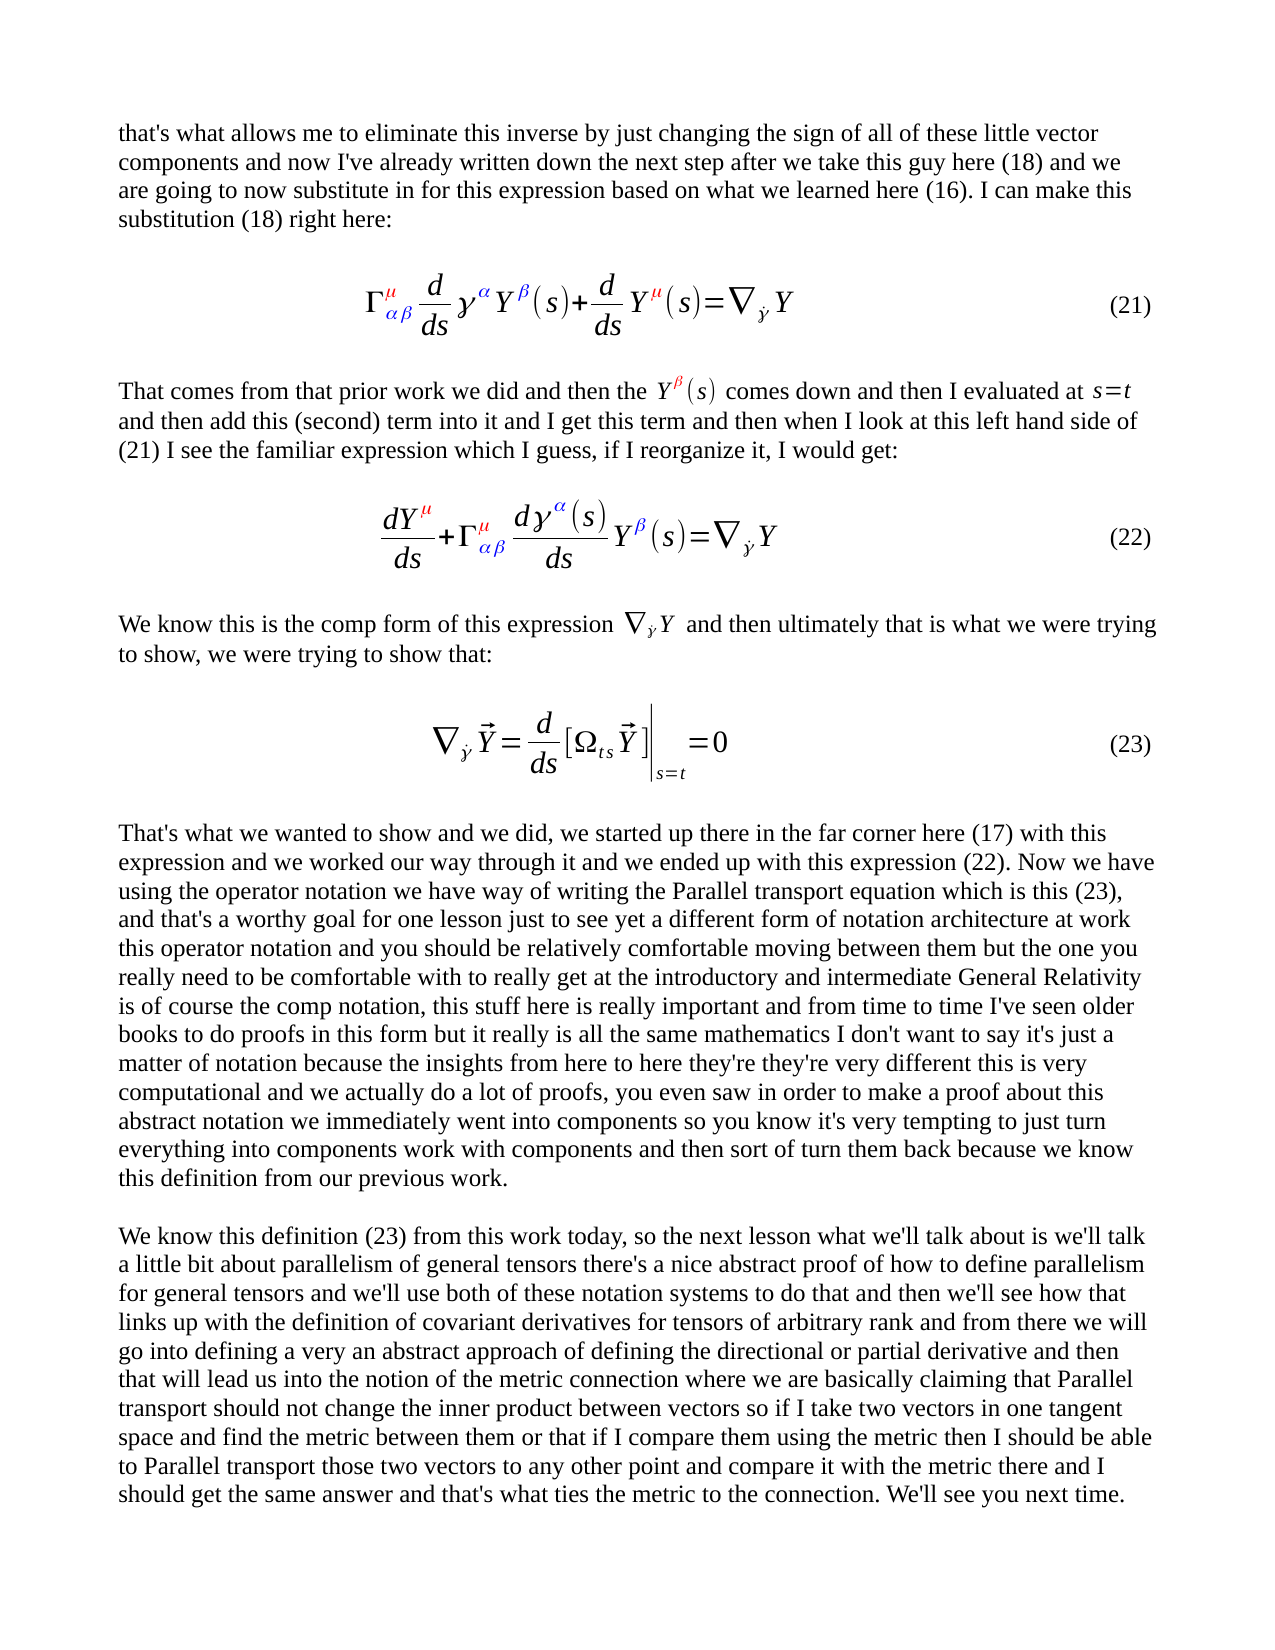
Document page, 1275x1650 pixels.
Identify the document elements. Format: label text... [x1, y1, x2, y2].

table_header [118, 697, 1041, 789]
table_header (21) [1041, 262, 1157, 347]
table_header (22) [1041, 493, 1157, 581]
text This is part of what that change is. The point is now if we took the same logic and we draggedand just put its components inwe would end up with something like this which is not the Parallel transport oftowhat that would the parallel oftoshould be this guyby the way we've constructed everything. The difference there is this vector here but you can see these two things will have to be opposite of each other. If I do the inverse Parallel transport here this vector which corrects for the non flatness is going to just be the opposite of if I did the Parallel transport here so that's what allows me to eliminate this inverse by just changing the sign of all of these little vector components and now I've already written down the next step after we take this guy here (18) and we are going to now substitute in for this expression based on what we learned here (16). I can make this substitution (18) right here: [118, 118, 1157, 233]
text We know this definition (23) from this work today, so the next lesson what we'll talk about is we'll talk a little bit about parallelism of general tensors there's a nice abstract proof of how to define parallelism for general tensors and we'll use both of these notation systems to do that and then we'll see how that links up with the definition of covariant derivatives for tensors of arbitrary rank and from there we will go into defining a very an abstract approach of defining the directional or partial derivative and then that will lead us into the notion of the metric connection where we are basically claiming that Parallel transport should not change the inner product between vectors so if I take two vectors in one tangent space and find the metric between them or that if I compare them using the metric then I should be able to Parallel transport those two vectors to any other point and compare it with the metric there and I should get the same answer and that's what ties the metric to the connection. We'll see you next time. [118, 1221, 1157, 1508]
text That comes from that prior work we did and then thecomes down and then I evaluated atand then add this (second) term into it and I get this term and then when I look at this left hand side of (21) I see the familiar expression which I guess, if I reorganize it, I would get: [118, 376, 1157, 464]
table_header [118, 262, 1041, 347]
text this definition from our previous work. [118, 1163, 1157, 1192]
text abstract notation we immediately went into components so you know it's very tempting to just turn everything into components work with components and then sort of turn them back because we know [118, 1106, 1157, 1163]
text really need to be comfortable with to really get at the introductory and intermediate General Relativity is of course the comp notation, this stuff here is really important and from time to time I've seen older books to do proofs in this form but it really is all the same mathematics I don't want to say it's just a matter of notation because the insights from here to here they're they're very different this is very computational and we actually do a lot of proofs, you even saw in order to make a proof about this [118, 962, 1157, 1106]
table_header [118, 493, 1041, 581]
text We know this is the comp form of this expressionand then ultimately that is what we were trying to show, we were trying to show that: [118, 609, 1157, 668]
text That's what we wanted to show and we did, we started up there in the far corner here (17) with this expression and we worked our way through it and we ended up with this expression (22). Now we have using the operator notation we have way of writing the Parallel transport equation which is this (23), and that's a worthy goal for one lesson just to see yet a different form of notation architecture at work this operator notation and you should be relatively comfortable moving between them but the one you [118, 818, 1157, 962]
table_header (23) [1041, 697, 1157, 789]
